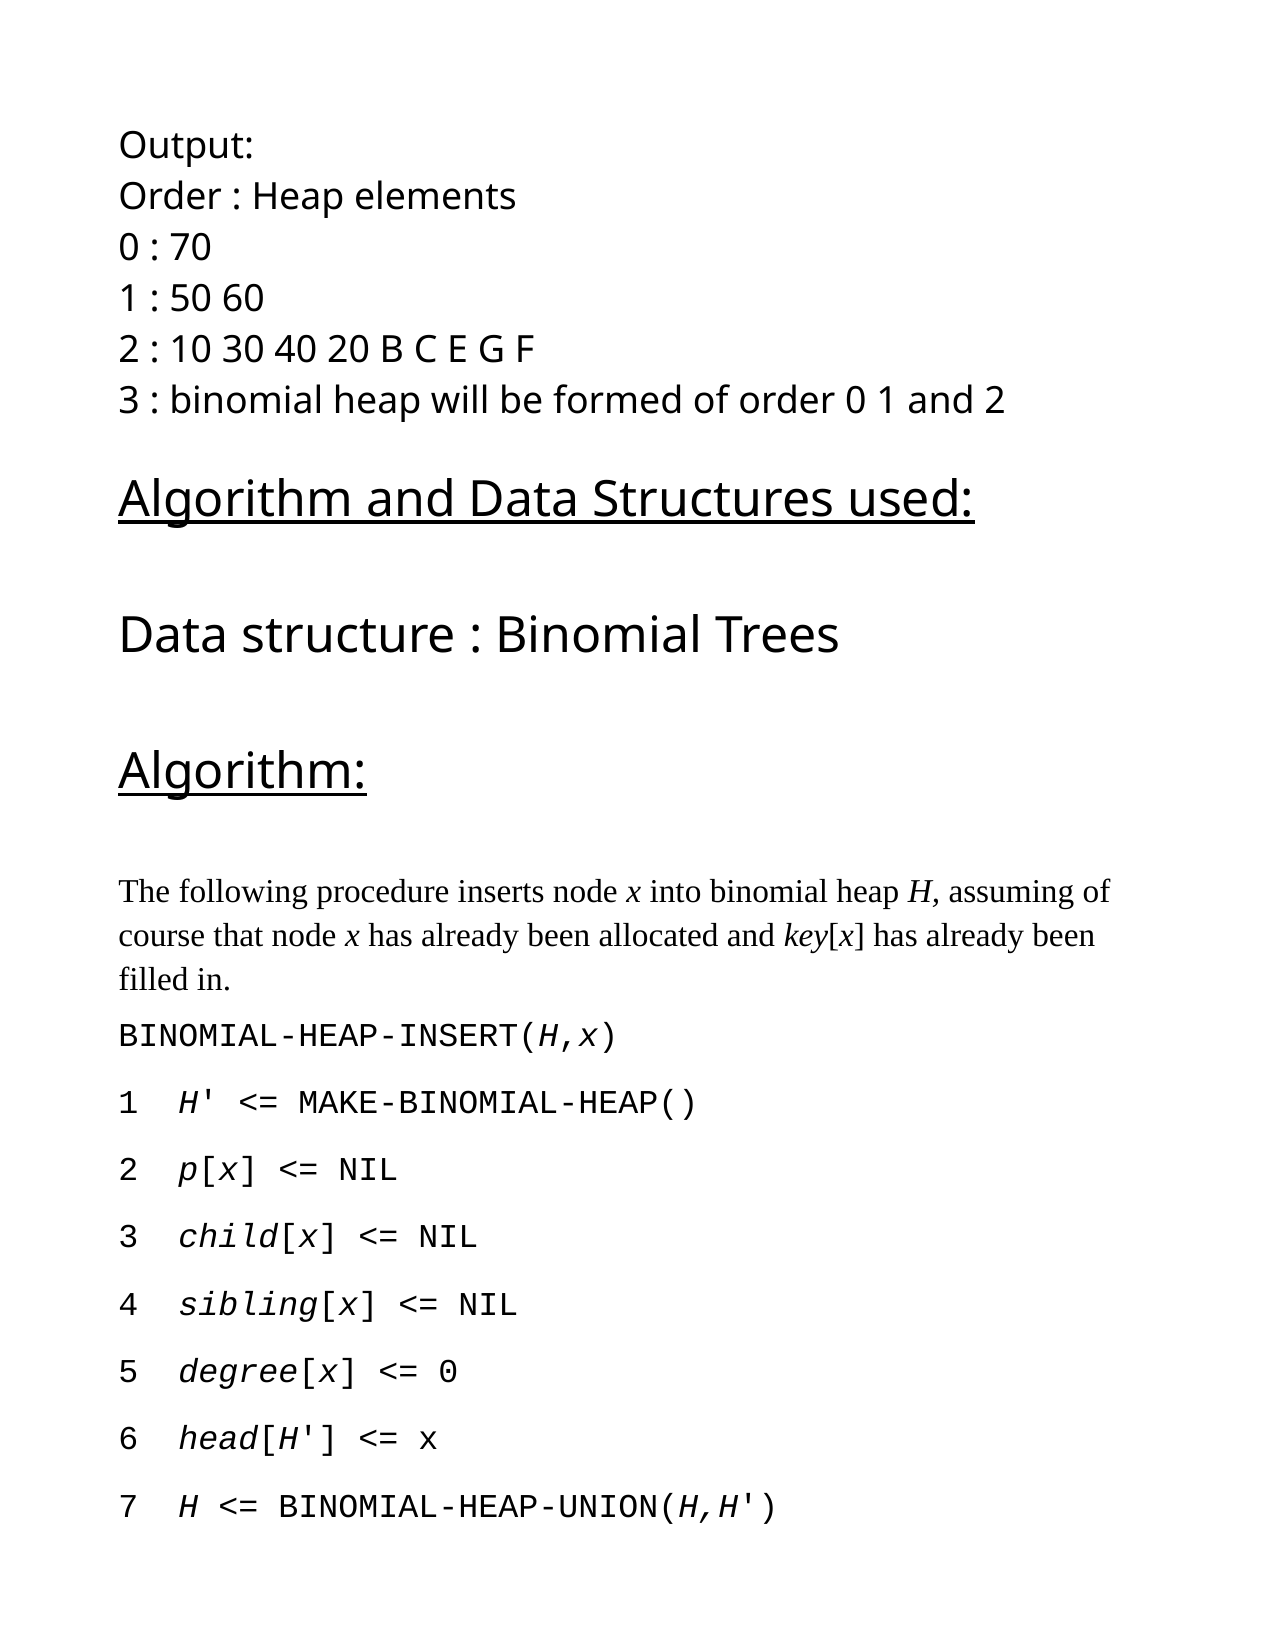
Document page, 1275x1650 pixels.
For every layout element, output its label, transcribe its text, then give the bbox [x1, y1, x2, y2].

text 5 degree[x] <= 0 [118, 1355, 1157, 1392]
text Order : Heap elements [118, 169, 1157, 220]
text 2 p[x] <= NIL [118, 1153, 1157, 1191]
text 6 head[H'] <= x [118, 1422, 1157, 1460]
text 0 : 70 [118, 220, 1157, 271]
text 1 H' <= MAKE-BINOMIAL-HEAP() [118, 1086, 1157, 1123]
text 3 child[x] <= NIL [118, 1220, 1157, 1258]
text 4 sibling[x] <= NIL [118, 1287, 1157, 1325]
text Data structure : Binomial Trees [118, 599, 1157, 667]
text 2 : 10 30 40 20 B C E G F [118, 322, 1157, 373]
text BINOMIAL-HEAP-INSERT(H,x) [118, 1018, 1157, 1056]
text 1 : 50 60 [118, 271, 1157, 322]
text 3 : binomial heap will be formed of order 0 1 and 2 [118, 373, 1157, 424]
text Output: [118, 118, 1157, 169]
text The following procedure inserts node x into binomial heap H, assuming of course that node x has already been allocated and key[x] has already been filled in. [118, 871, 1157, 998]
text 7 H <= BINOMIAL-HEAP-UNION(H,H') [118, 1489, 1157, 1527]
text Algorithm and Data Structures used: [118, 463, 1157, 531]
text Algorithm: [118, 735, 1157, 803]
